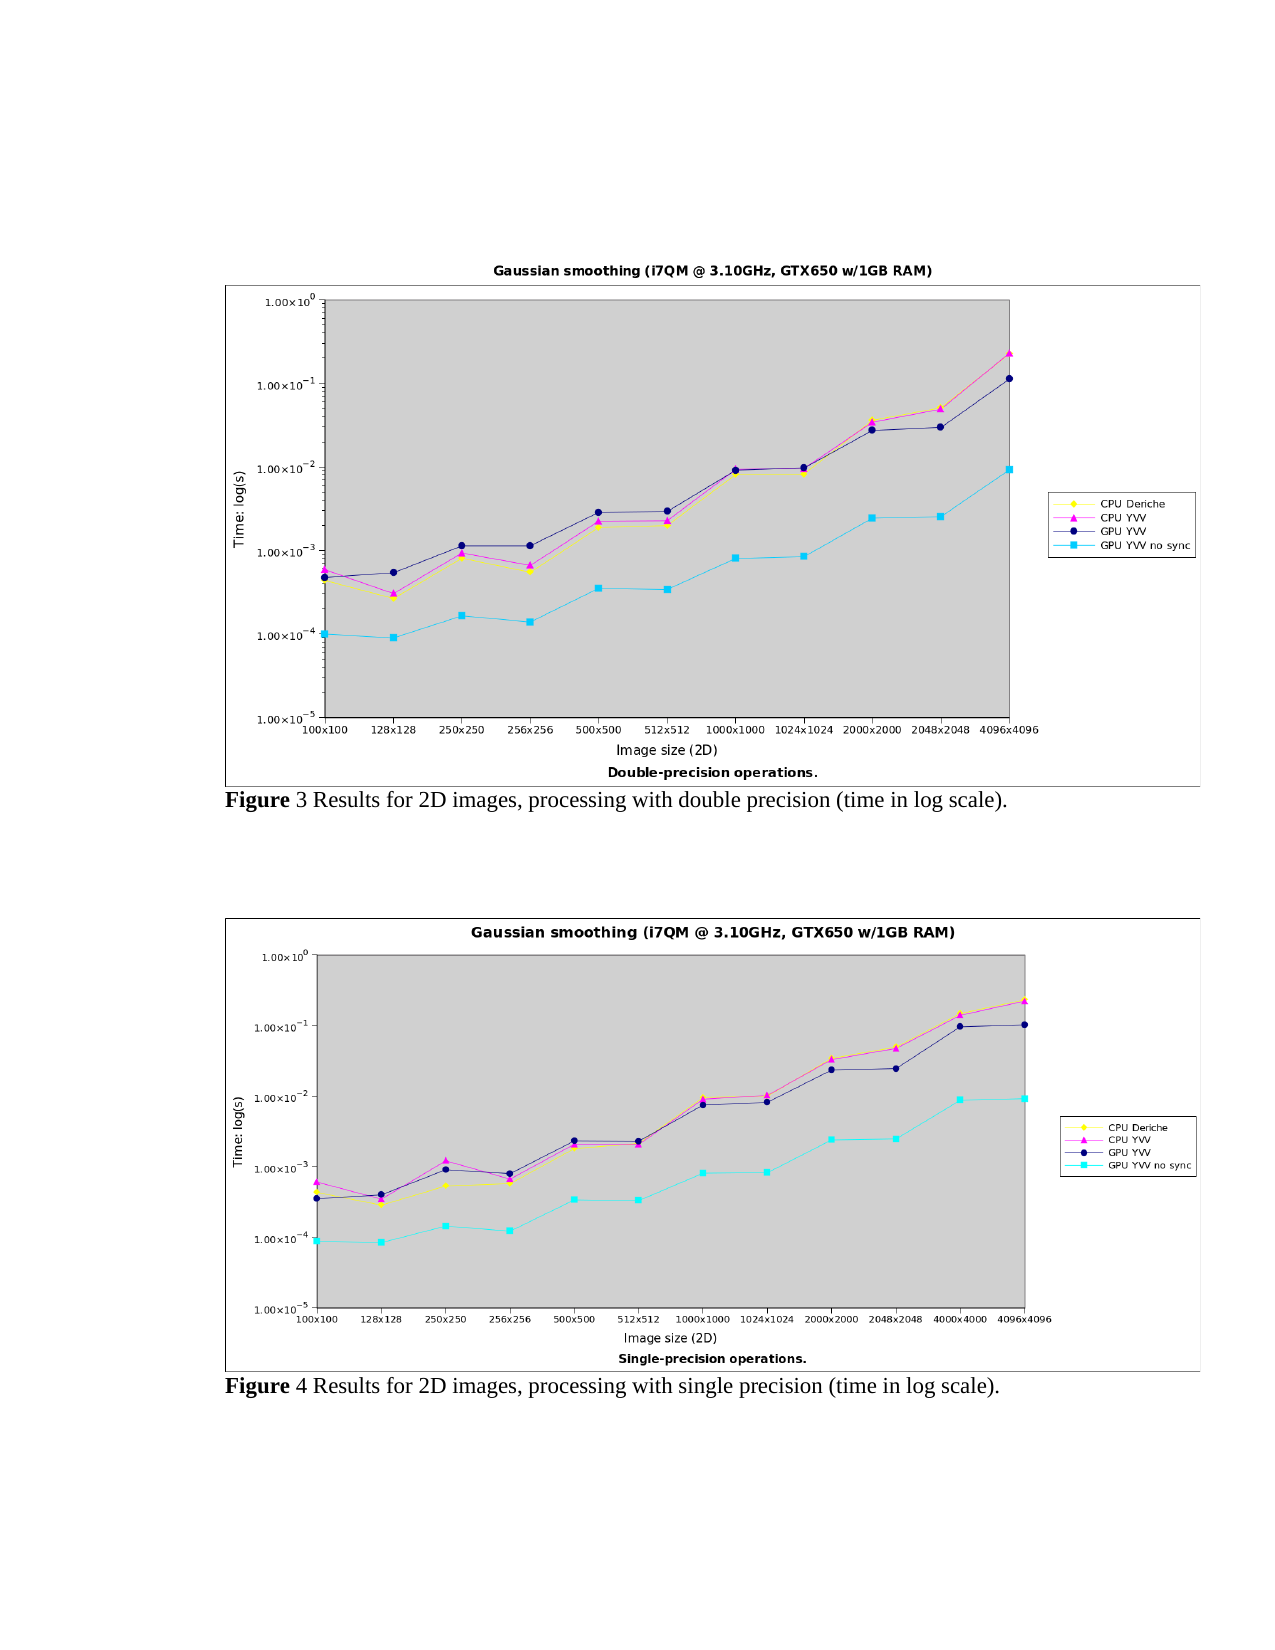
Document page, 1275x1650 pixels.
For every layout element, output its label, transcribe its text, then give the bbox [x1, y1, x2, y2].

picture [225, 262, 1200, 787]
text Figure 3 Results for 2D images, processing with double precision (time in log scale). [225, 787, 1200, 813]
picture [225, 918, 1200, 1372]
text Figure 4 Results for 2D images, processing with single precision (time in log scale). [225, 1372, 1200, 1398]
